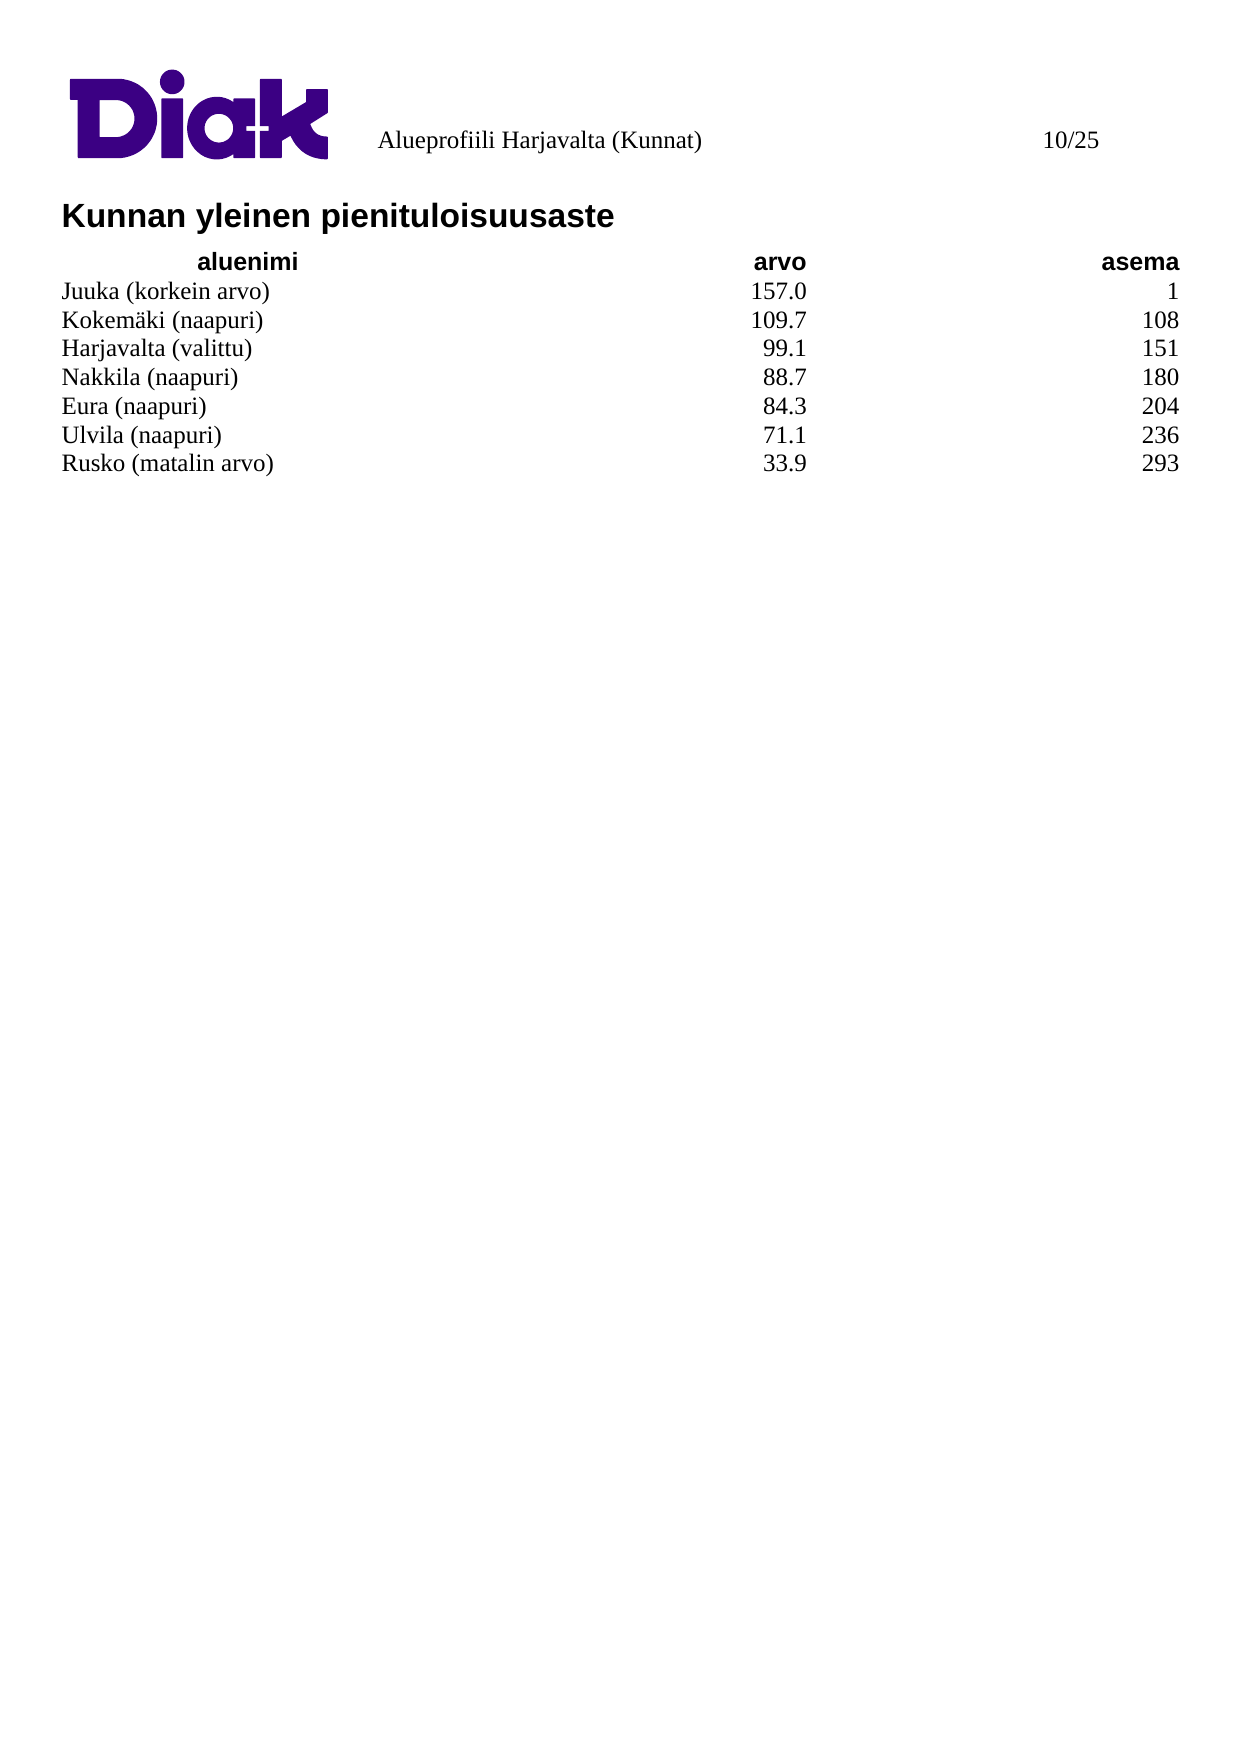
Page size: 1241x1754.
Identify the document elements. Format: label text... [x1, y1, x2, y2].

table_cell Nakkila (naapuri) [61, 362, 434, 391]
table_cell 157.0 [434, 276, 806, 305]
table_cell 236 [806, 420, 1179, 448]
table_cell 151 [806, 334, 1179, 362]
table_cell 204 [806, 391, 1179, 420]
table_header asema [806, 247, 1179, 276]
table_cell 109.7 [434, 305, 806, 333]
table_cell 293 [806, 449, 1179, 477]
table_cell Rusko (matalin arvo) [61, 449, 434, 477]
table_cell 33.9 [434, 449, 806, 477]
table_header arvo [434, 247, 806, 276]
table_cell 108 [806, 305, 1179, 333]
table_cell Ulvila (naapuri) [61, 420, 434, 448]
table_cell 99.1 [434, 334, 806, 362]
table_cell 1 [806, 276, 1179, 305]
subtitle Kunnan yleinen pienituloisuusaste [61, 196, 1179, 235]
table_header aluenimi [61, 247, 434, 276]
table_cell Eura (naapuri) [61, 391, 434, 420]
table_cell Juuka (korkein arvo) [61, 276, 434, 305]
table_cell 84.3 [434, 391, 806, 420]
table_cell 180 [806, 362, 1179, 391]
table_cell 88.7 [434, 362, 806, 391]
table_cell Kokemäki (naapuri) [61, 305, 434, 333]
table_cell Harjavalta (valittu) [61, 334, 434, 362]
table_cell 71.1 [434, 420, 806, 448]
